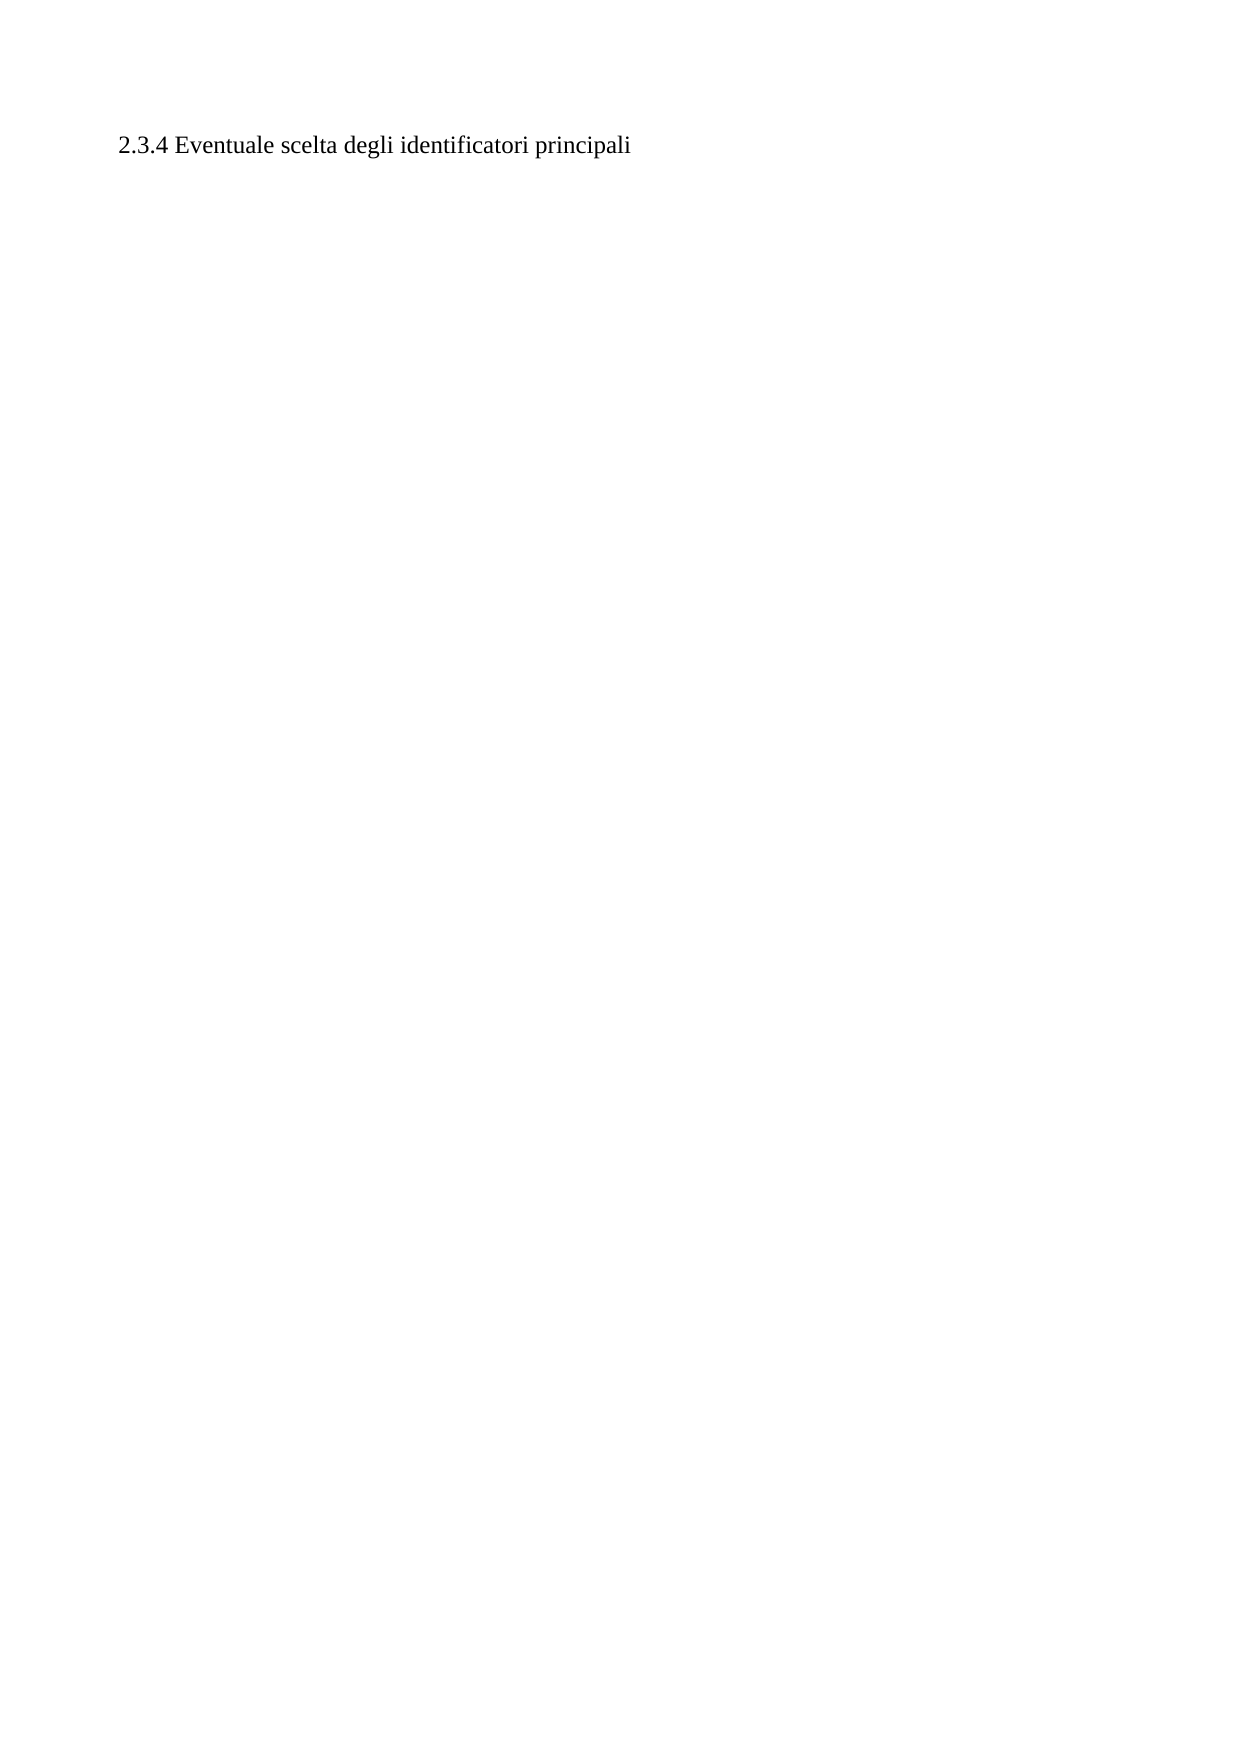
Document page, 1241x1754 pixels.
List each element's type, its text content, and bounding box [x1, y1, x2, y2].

text 2.3.4 Eventuale scelta degli identificatori principali [118, 130, 1122, 159]
